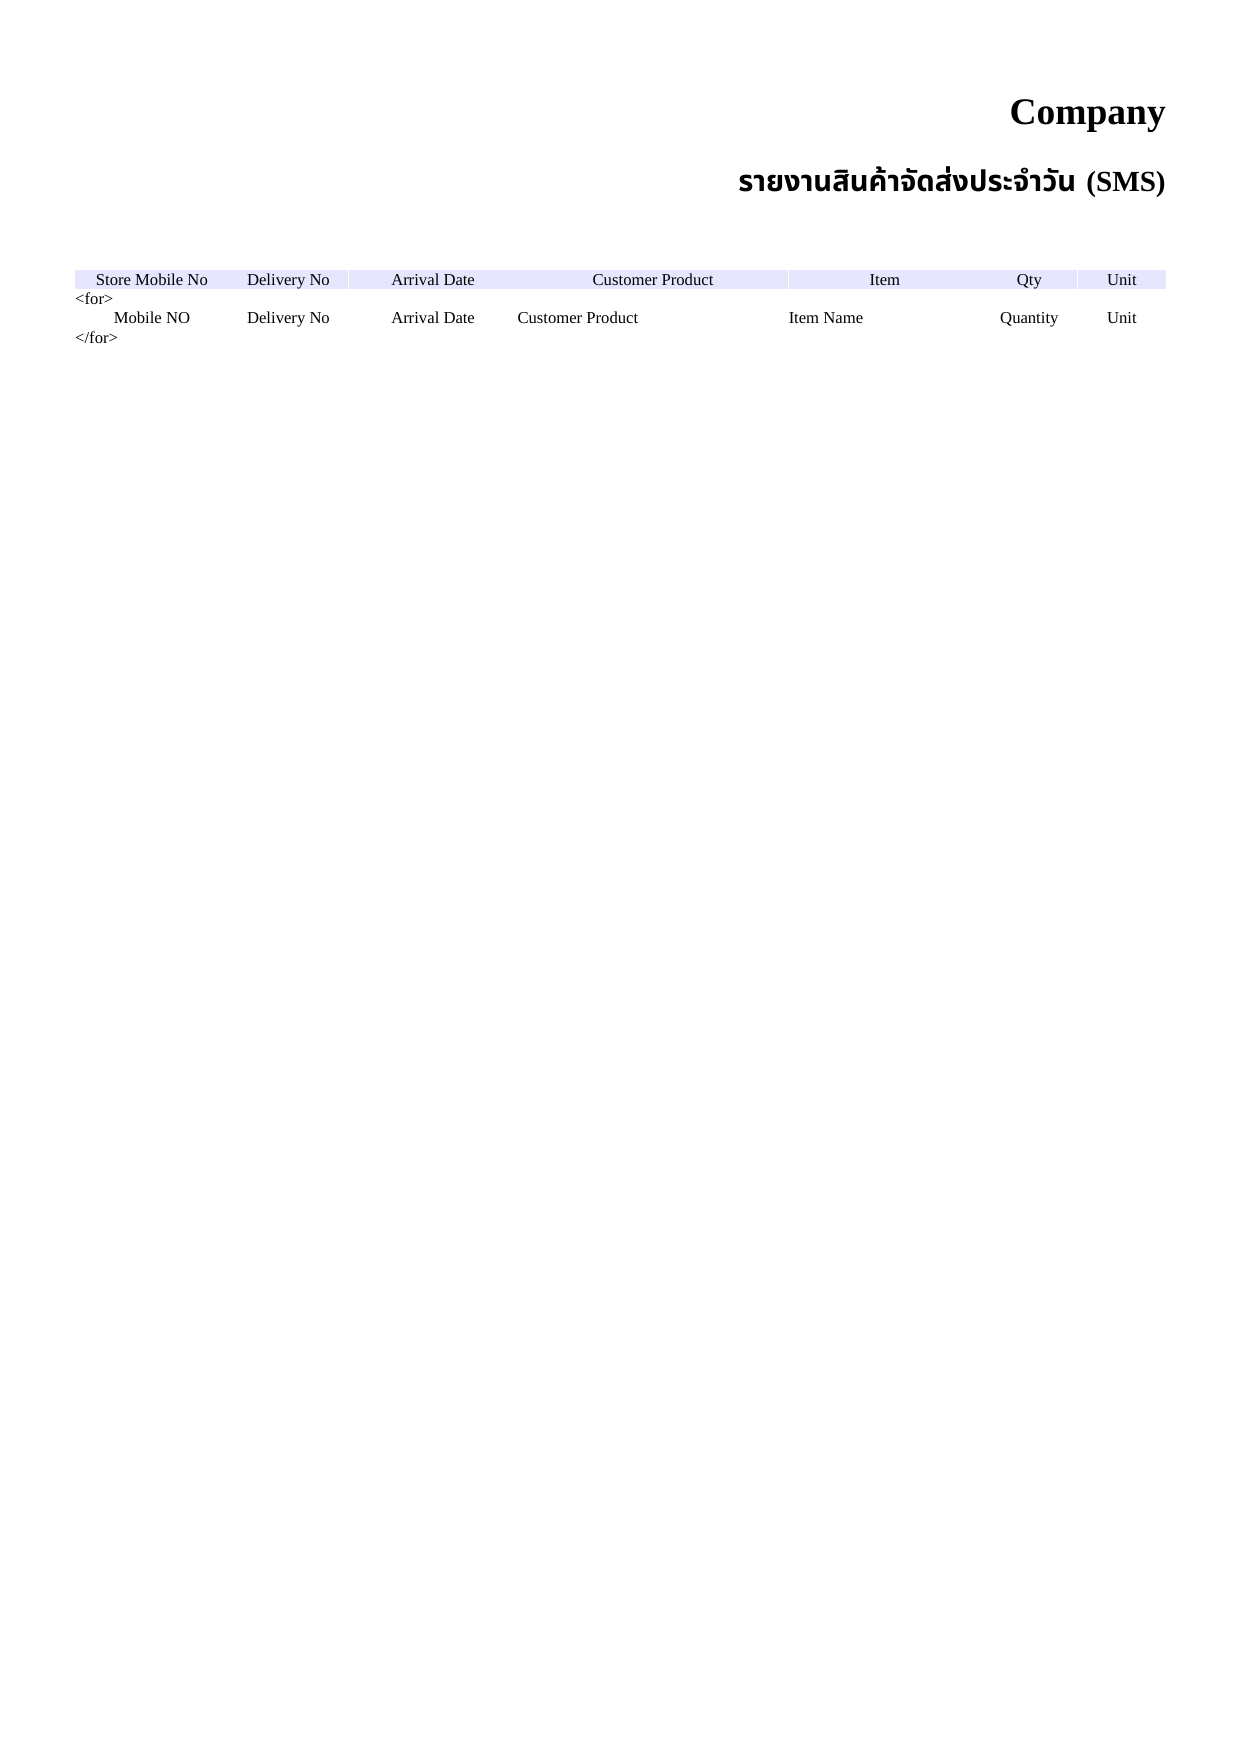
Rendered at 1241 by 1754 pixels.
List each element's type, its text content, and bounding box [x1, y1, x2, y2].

table_header Qty [981, 270, 1077, 289]
table_header Arrival Date [349, 270, 517, 289]
table_cell [228, 289, 348, 308]
table_cell [1078, 289, 1166, 308]
table_cell <for> [75, 289, 228, 308]
table_cell [981, 289, 1077, 308]
table_cell [517, 328, 788, 347]
table_cell Arrival Date [349, 308, 517, 327]
table_cell [1078, 328, 1166, 347]
table_header Delivery No [228, 270, 348, 289]
table_cell [981, 328, 1077, 347]
table_header Item [789, 270, 981, 289]
table_cell [789, 328, 981, 347]
table_cell Unit [1078, 308, 1166, 327]
table_cell [349, 328, 517, 347]
table_cell [349, 289, 517, 308]
table_cell Delivery No [228, 308, 348, 327]
table_header Customer Product [517, 270, 788, 289]
table_header Unit [1078, 270, 1166, 289]
table_header Store Mobile No [75, 270, 228, 289]
table_cell </for> [75, 328, 228, 347]
table_cell [517, 289, 788, 308]
table_cell [789, 289, 981, 308]
table_cell Mobile NO [75, 308, 228, 327]
table_cell Item Name [789, 308, 981, 327]
table_cell [228, 328, 348, 347]
table_cell Customer Product [517, 308, 788, 327]
table_cell Quantity [981, 308, 1077, 327]
